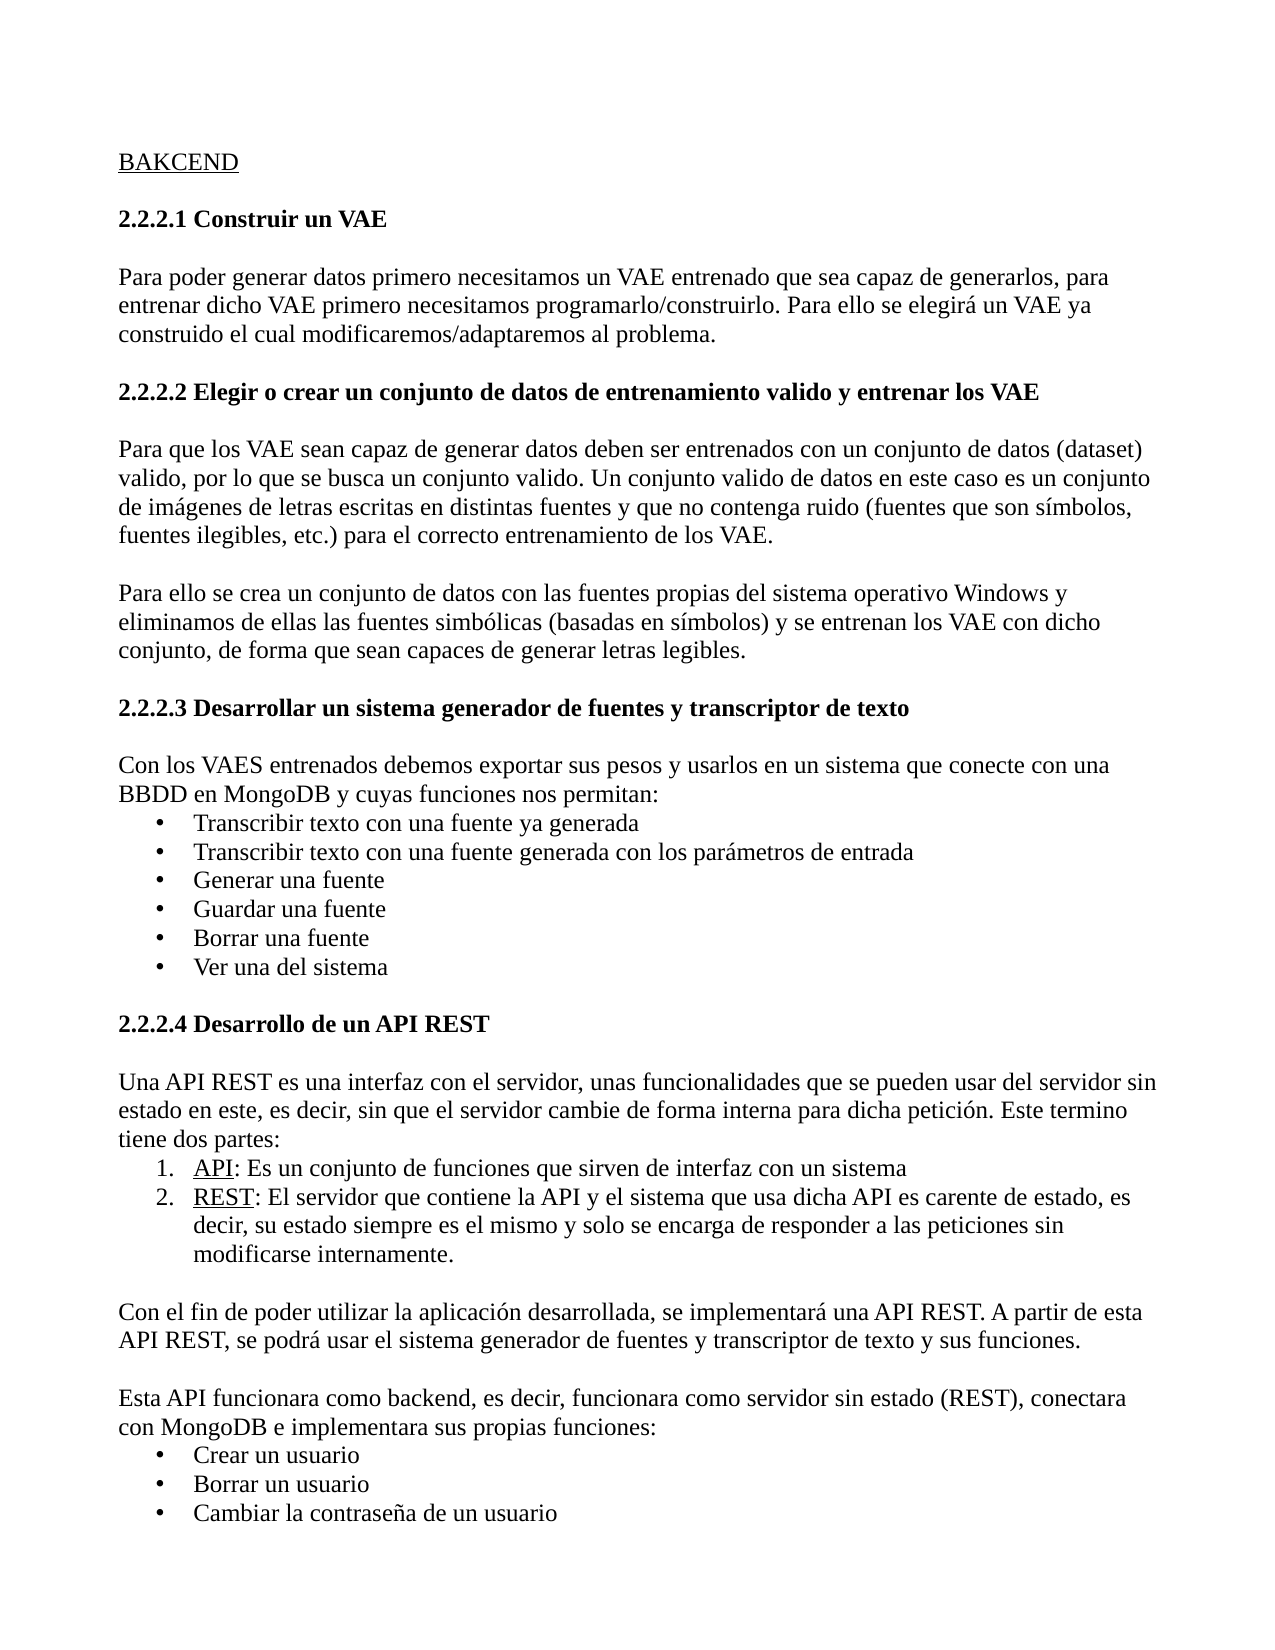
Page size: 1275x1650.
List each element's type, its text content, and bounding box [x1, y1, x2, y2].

list Crear un usuario [156, 1441, 1157, 1469]
list Borrar un usuario [156, 1469, 1157, 1498]
text 2.2.2.3 Desarrollar un sistema generador de fuentes y transcriptor de texto [118, 693, 1157, 722]
text Una API REST es una interfaz con el servidor, unas funcionalidades que se pueden usar del servidor sin estado en este, es decir, sin que el servidor cambie de forma interna para dicha petición. Este termino tiene dos partes: [118, 1067, 1157, 1153]
list Generar una fuente [156, 866, 1157, 894]
list REST: El servidor que contiene la API y el sistema que usa dicha API es carente de estado, es decir, su estado siempre es el mismo y solo se encarga de responder a las peticiones sin modificarse internamente. [156, 1182, 1157, 1268]
text Con el fin de poder utilizar la aplicación desarrollada, se implementará una API REST. A partir de esta API REST, se podrá usar el sistema generador de fuentes y transcriptor de texto y sus funciones. [118, 1297, 1157, 1354]
text Para ello se crea un conjunto de datos con las fuentes propias del sistema operativo Windows y eliminamos de ellas las fuentes simbólicas (basadas en símbolos) y se entrenan los VAE con dicho conjunto, de forma que sean capaces de generar letras legibles. [118, 578, 1157, 664]
list Cambiar la contraseña de un usuario [156, 1498, 1157, 1527]
text Esta API funcionara como backend, es decir, funcionara como servidor sin estado (REST), conectara con MongoDB e implementara sus propias funciones: [118, 1383, 1157, 1441]
text 2.2.2.4 Desarrollo de un API REST [118, 1009, 1157, 1038]
text Con los VAES entrenados debemos exportar sus pesos y usarlos en un sistema que conecte con una BBDD en MongoDB y cuyas funciones nos permitan: [118, 751, 1157, 808]
text 2.2.2.1 Construir un VAE [118, 204, 1157, 233]
text BAKCEND [118, 147, 1157, 176]
text Para que los VAE sean capaz de generar datos deben ser entrenados con un conjunto de datos (dataset) valido, por lo que se busca un conjunto valido. Un conjunto valido de datos en este caso es un conjunto de imágenes de letras escritas en distintas fuentes y que no contenga ruido (fuentes que son símbolos, fuentes ilegibles, etc.) para el correcto entrenamiento de los VAE. [118, 434, 1157, 549]
list Borrar una fuente [156, 923, 1157, 952]
list Ver una del sistema [156, 952, 1157, 981]
list Guardar una fuente [156, 894, 1157, 923]
text 2.2.2.2 Elegir o crear un conjunto de datos de entrenamiento valido y entrenar los VAE [118, 377, 1157, 406]
list API: Es un conjunto de funciones que sirven de interfaz con un sistema [156, 1153, 1157, 1182]
list Transcribir texto con una fuente ya generada [156, 808, 1157, 837]
text Para poder generar datos primero necesitamos un VAE entrenado que sea capaz de generarlos, para entrenar dicho VAE primero necesitamos programarlo/construirlo. Para ello se elegirá un VAE ya construido el cual modificaremos/adaptaremos al problema. [118, 262, 1157, 348]
list Transcribir texto con una fuente generada con los parámetros de entrada [156, 837, 1157, 866]
